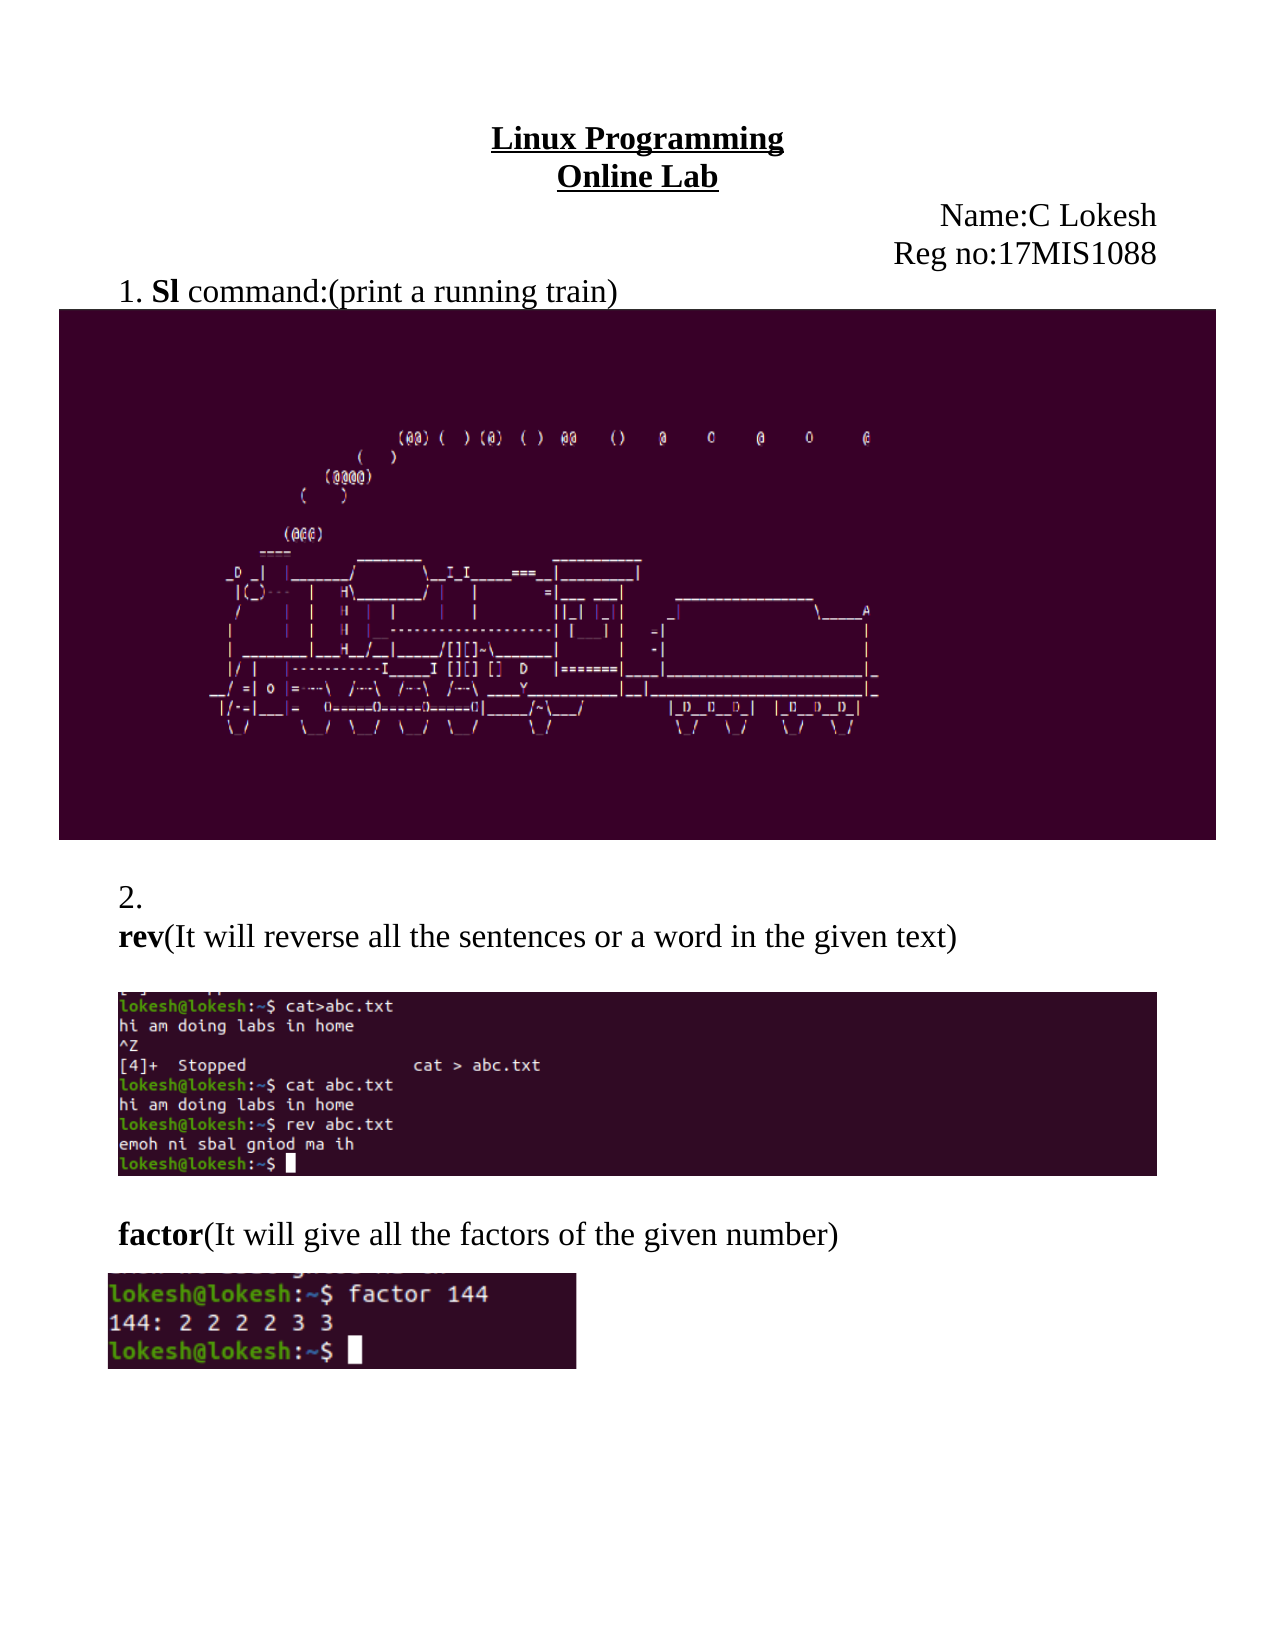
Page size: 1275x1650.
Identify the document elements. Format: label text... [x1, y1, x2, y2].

picture [59, 309, 1216, 840]
text 2. [118, 878, 1157, 916]
text rev(It will reverse all the sentences or a word in the given text) [118, 916, 1157, 954]
text Linux Programming [118, 118, 1157, 156]
text factor(It will give all the factors of the given number) [118, 1214, 1157, 1252]
text Online Lab [118, 156, 1157, 195]
text 1. Sl command:(print a running train) [118, 271, 1157, 309]
picture [107, 1273, 577, 1369]
text Reg no:17MIS1088 [118, 233, 1157, 271]
text Name:C Lokesh [118, 195, 1157, 233]
picture [118, 992, 1157, 1176]
